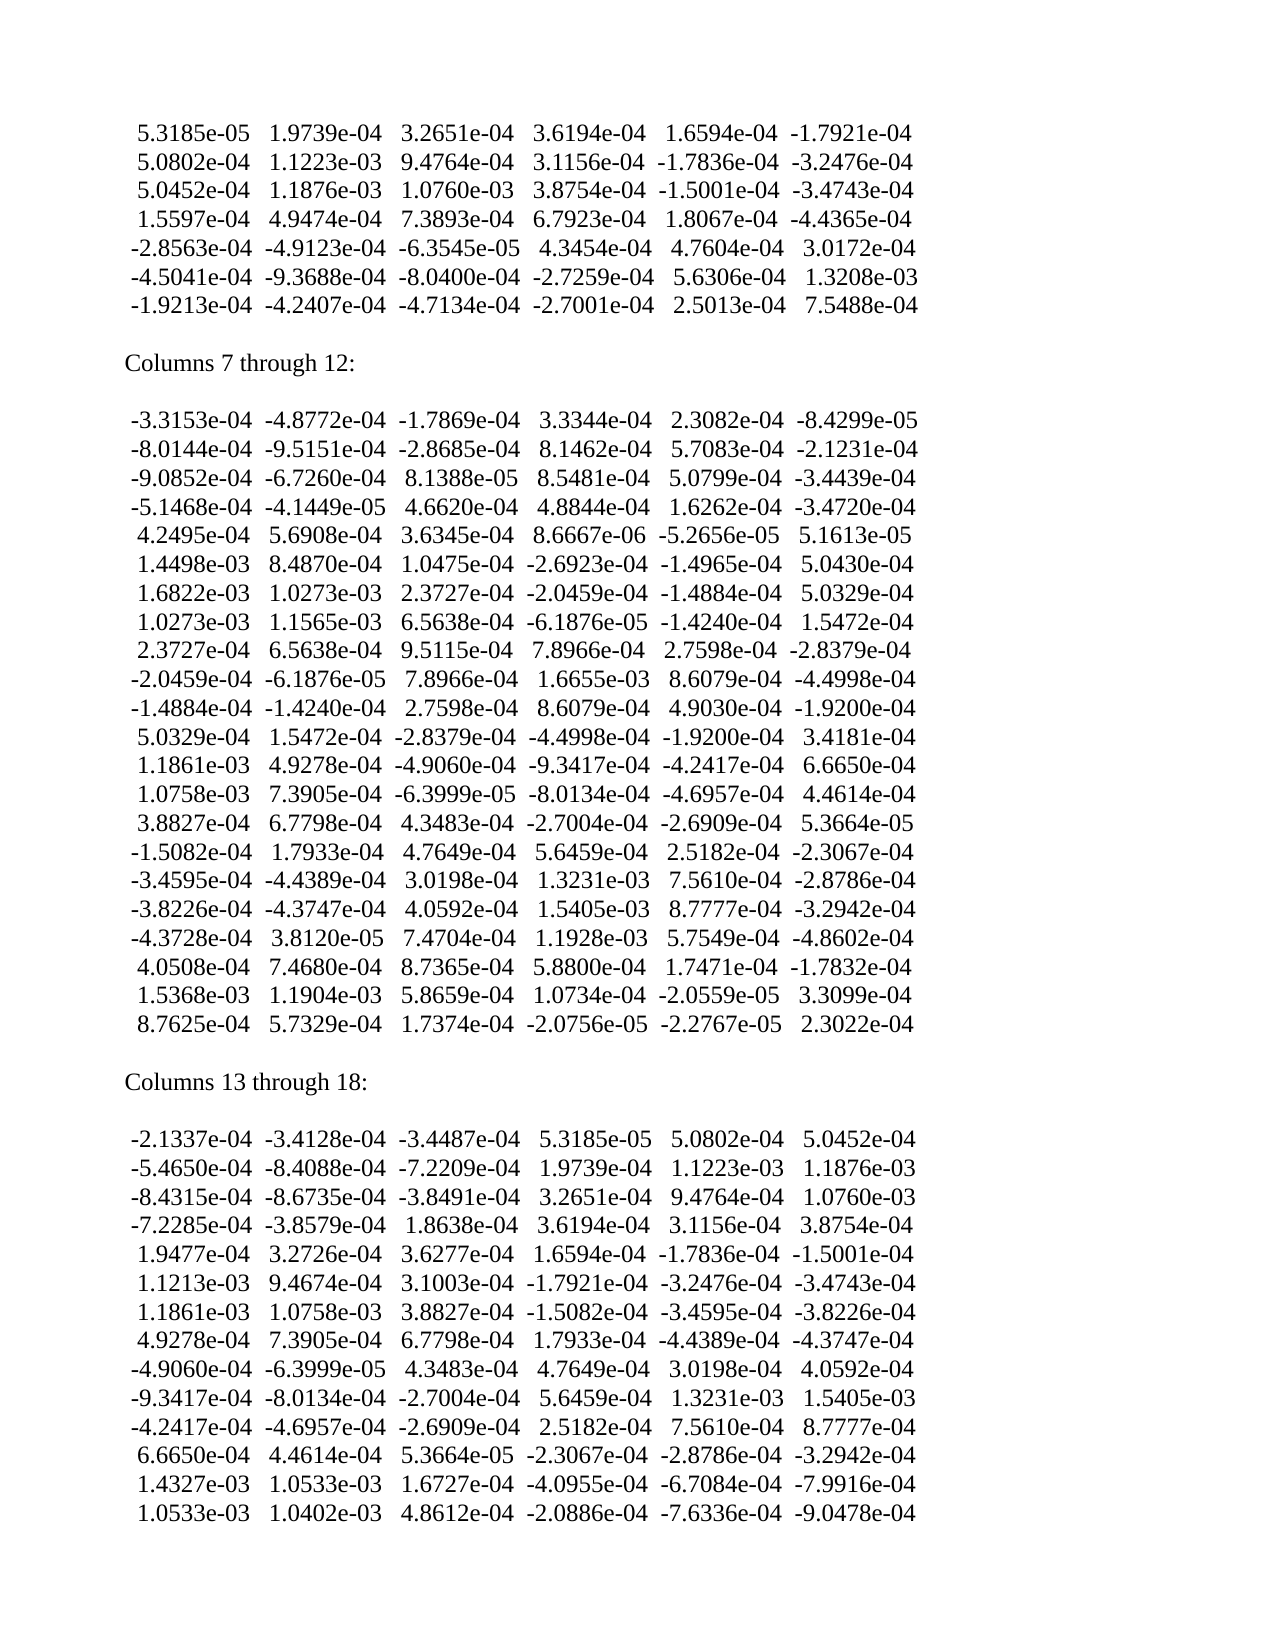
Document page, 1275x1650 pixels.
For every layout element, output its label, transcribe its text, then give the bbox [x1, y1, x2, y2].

text -2.1337e-04 -3.4128e-04 -3.4487e-04 5.3185e-05 5.0802e-04 5.0452e-04 [118, 1124, 1157, 1153]
text 4.2495e-04 5.6908e-04 3.6345e-04 8.6667e-06 -5.2656e-05 5.1613e-05 [118, 521, 1157, 549]
text -1.4884e-04 -1.4240e-04 2.7598e-04 8.6079e-04 4.9030e-04 -1.9200e-04 [118, 693, 1157, 722]
text 8.7625e-04 5.7329e-04 1.7374e-04 -2.0756e-05 -2.2767e-05 2.3022e-04 [118, 1009, 1157, 1038]
text -2.8563e-04 -4.9123e-04 -6.3545e-05 4.3454e-04 4.7604e-04 3.0172e-04 [118, 233, 1157, 262]
text -3.8226e-04 -4.3747e-04 4.0592e-04 1.5405e-03 8.7777e-04 -3.2942e-04 [118, 894, 1157, 923]
text 4.9278e-04 7.3905e-04 6.7798e-04 1.7933e-04 -4.4389e-04 -4.3747e-04 [118, 1326, 1157, 1354]
text Columns 13 through 18: [118, 1067, 1157, 1096]
text -3.4595e-04 -4.4389e-04 3.0198e-04 1.3231e-03 7.5610e-04 -2.8786e-04 [118, 866, 1157, 894]
text 1.5597e-04 4.9474e-04 7.3893e-04 6.7923e-04 1.8067e-04 -4.4365e-04 [118, 204, 1157, 233]
text -4.5041e-04 -9.3688e-04 -8.0400e-04 -2.7259e-04 5.6306e-04 1.3208e-03 [118, 262, 1157, 291]
text -9.3417e-04 -8.0134e-04 -2.7004e-04 5.6459e-04 1.3231e-03 1.5405e-03 [118, 1383, 1157, 1412]
text 3.8827e-04 6.7798e-04 4.3483e-04 -2.7004e-04 -2.6909e-04 5.3664e-05 [118, 808, 1157, 837]
text 2.3727e-04 6.5638e-04 9.5115e-04 7.8966e-04 2.7598e-04 -2.8379e-04 [118, 636, 1157, 664]
text -8.4315e-04 -8.6735e-04 -3.8491e-04 3.2651e-04 9.4764e-04 1.0760e-03 [118, 1182, 1157, 1211]
text -8.0144e-04 -9.5151e-04 -2.8685e-04 8.1462e-04 5.7083e-04 -2.1231e-04 [118, 434, 1157, 463]
text 1.0758e-03 7.3905e-04 -6.3999e-05 -8.0134e-04 -4.6957e-04 4.4614e-04 [118, 779, 1157, 808]
text 1.0273e-03 1.1565e-03 6.5638e-04 -6.1876e-05 -1.4240e-04 1.5472e-04 [118, 607, 1157, 636]
text -3.3153e-04 -4.8772e-04 -1.7869e-04 3.3344e-04 2.3082e-04 -8.4299e-05 [118, 406, 1157, 434]
text 1.4498e-03 8.4870e-04 1.0475e-04 -2.6923e-04 -1.4965e-04 5.0430e-04 [118, 549, 1157, 578]
text -4.3728e-04 3.8120e-05 7.4704e-04 1.1928e-03 5.7549e-04 -4.8602e-04 [118, 923, 1157, 952]
text 5.0452e-04 1.1876e-03 1.0760e-03 3.8754e-04 -1.5001e-04 -3.4743e-04 [118, 176, 1157, 204]
text 1.1213e-03 9.4674e-04 3.1003e-04 -1.7921e-04 -3.2476e-04 -3.4743e-04 [118, 1268, 1157, 1297]
text 1.4327e-03 1.0533e-03 1.6727e-04 -4.0955e-04 -6.7084e-04 -7.9916e-04 [118, 1469, 1157, 1498]
text 1.6822e-03 1.0273e-03 2.3727e-04 -2.0459e-04 -1.4884e-04 5.0329e-04 [118, 578, 1157, 607]
text Columns 7 through 12: [118, 348, 1157, 377]
text -5.4650e-04 -8.4088e-04 -7.2209e-04 1.9739e-04 1.1223e-03 1.1876e-03 [118, 1153, 1157, 1182]
text -1.5082e-04 1.7933e-04 4.7649e-04 5.6459e-04 2.5182e-04 -2.3067e-04 [118, 837, 1157, 866]
text 1.5368e-03 1.1904e-03 5.8659e-04 1.0734e-04 -2.0559e-05 3.3099e-04 [118, 981, 1157, 1009]
text -2.0459e-04 -6.1876e-05 7.8966e-04 1.6655e-03 8.6079e-04 -4.4998e-04 [118, 664, 1157, 693]
text 5.0329e-04 1.5472e-04 -2.8379e-04 -4.4998e-04 -1.9200e-04 3.4181e-04 [118, 722, 1157, 751]
text 1.1861e-03 1.0758e-03 3.8827e-04 -1.5082e-04 -3.4595e-04 -3.8226e-04 [118, 1297, 1157, 1326]
text 4.0508e-04 7.4680e-04 8.7365e-04 5.8800e-04 1.7471e-04 -1.7832e-04 [118, 952, 1157, 981]
text -9.0852e-04 -6.7260e-04 8.1388e-05 8.5481e-04 5.0799e-04 -3.4439e-04 [118, 463, 1157, 492]
text -1.9213e-04 -4.2407e-04 -4.7134e-04 -2.7001e-04 2.5013e-04 7.5488e-04 [118, 291, 1157, 319]
text -4.9060e-04 -6.3999e-05 4.3483e-04 4.7649e-04 3.0198e-04 4.0592e-04 [118, 1354, 1157, 1383]
text -4.2417e-04 -4.6957e-04 -2.6909e-04 2.5182e-04 7.5610e-04 8.7777e-04 [118, 1412, 1157, 1441]
text 1.9477e-04 3.2726e-04 3.6277e-04 1.6594e-04 -1.7836e-04 -1.5001e-04 [118, 1239, 1157, 1268]
text 5.0802e-04 1.1223e-03 9.4764e-04 3.1156e-04 -1.7836e-04 -3.2476e-04 [118, 147, 1157, 176]
text 1.0533e-03 1.0402e-03 4.8612e-04 -2.0886e-04 -7.6336e-04 -9.0478e-04 [118, 1498, 1157, 1527]
text -5.1468e-04 -4.1449e-05 4.6620e-04 4.8844e-04 1.6262e-04 -3.4720e-04 [118, 492, 1157, 521]
text -7.2285e-04 -3.8579e-04 1.8638e-04 3.6194e-04 3.1156e-04 3.8754e-04 [118, 1211, 1157, 1239]
text 1.1861e-03 4.9278e-04 -4.9060e-04 -9.3417e-04 -4.2417e-04 6.6650e-04 [118, 751, 1157, 779]
text 6.6650e-04 4.4614e-04 5.3664e-05 -2.3067e-04 -2.8786e-04 -3.2942e-04 [118, 1441, 1157, 1469]
text 5.3185e-05 1.9739e-04 3.2651e-04 3.6194e-04 1.6594e-04 -1.7921e-04 [118, 118, 1157, 147]
